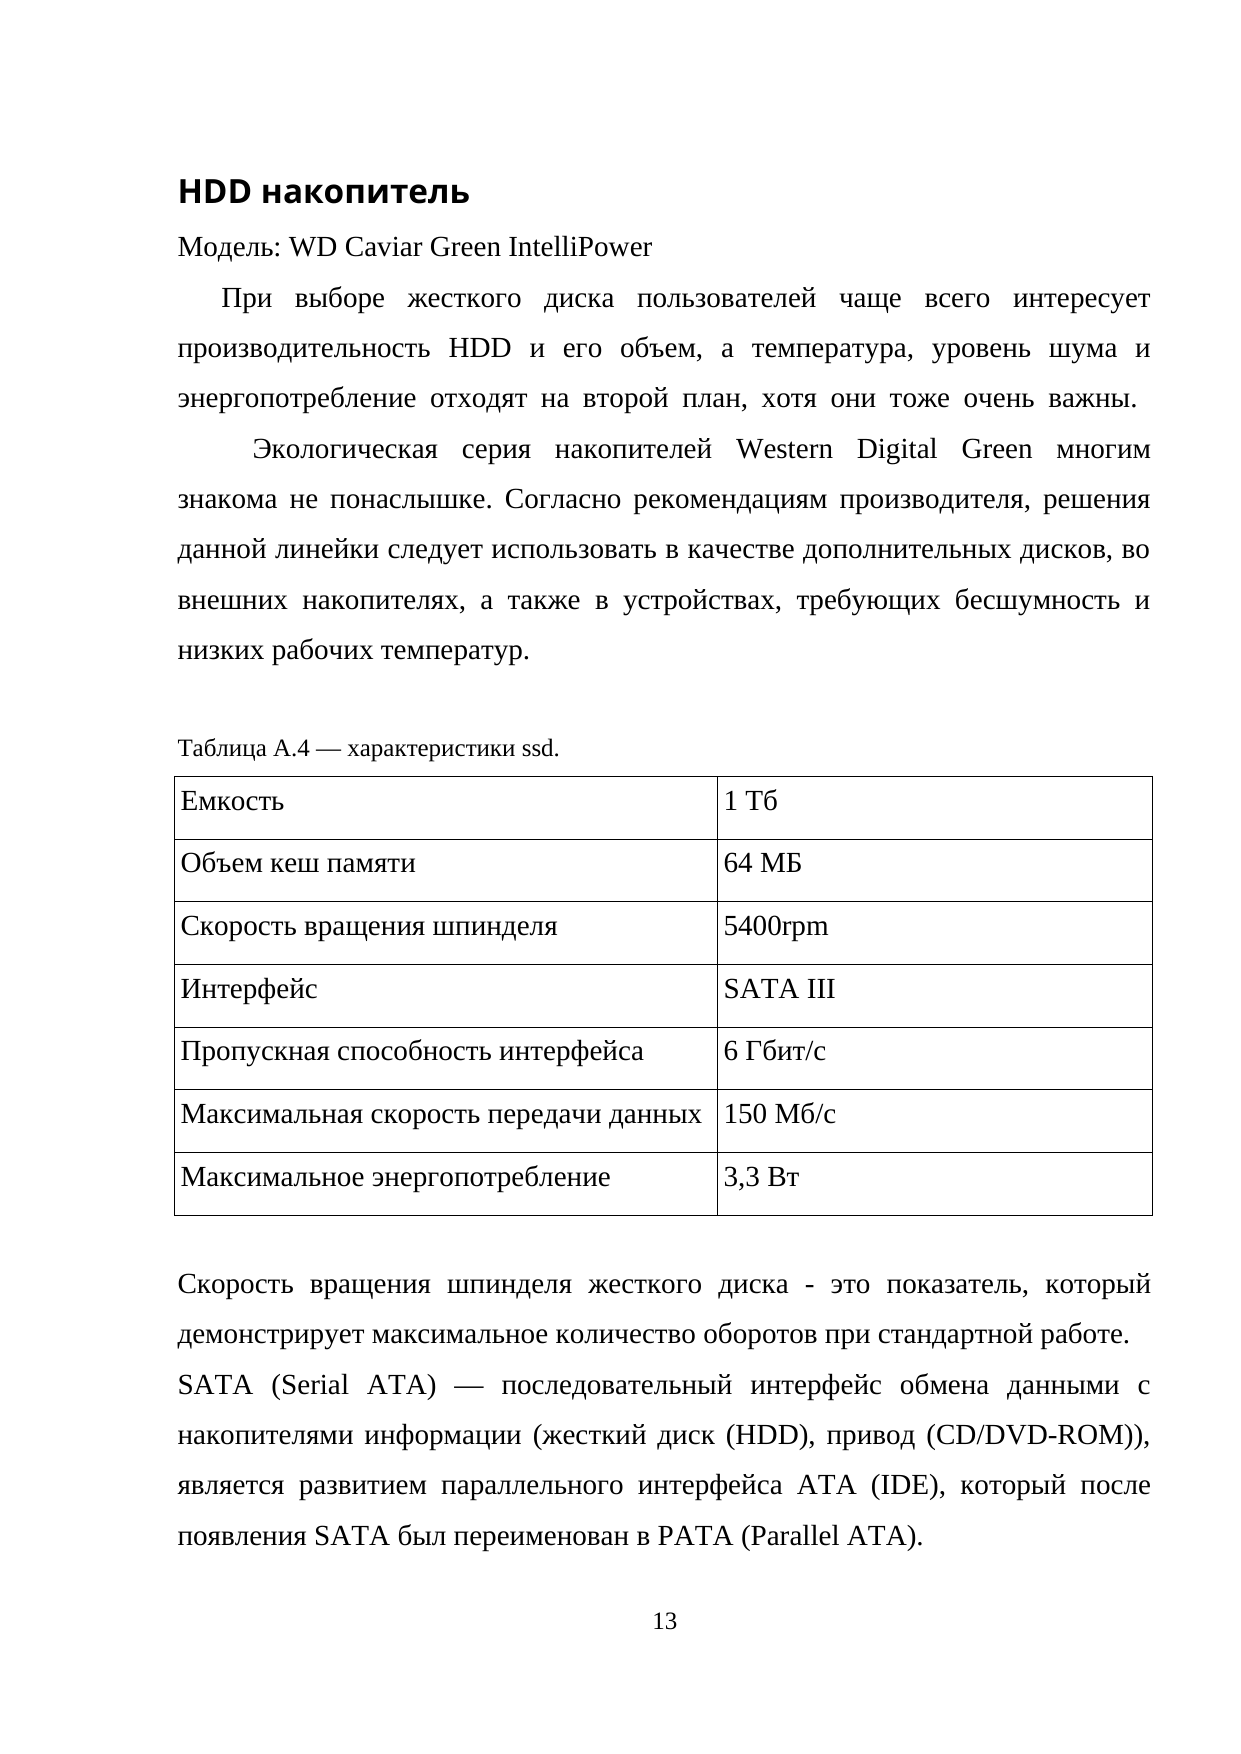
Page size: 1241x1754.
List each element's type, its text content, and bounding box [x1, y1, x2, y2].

table_cell 5400rpm [718, 902, 1152, 964]
table_cell Максимальная скорость передачи данных [175, 1090, 717, 1152]
text SATA (Serial ATA) — последовательный интерфейс обмена данными с накопителями информации (жесткий диск (HDD), привод (CD/DVD-ROM)), является развитием параллельного интерфейса ATA (IDE), который после появления SATA был переименован в PATA (Parallel ATA). [177, 1367, 1152, 1551]
table_cell Максимальное энергопотребление [175, 1153, 717, 1215]
table_cell Интерфейс [175, 965, 717, 1027]
table_cell 64 МБ [718, 840, 1152, 901]
text При выборе жесткого диска пользователей чаще всего интересует производительность HDD и его объем, а температура, уровень шума и энергопотребление отходят на второй план, хотя они тоже очень важны. Экологическая серия накопителей Western Digital Green многим знакома не понаслышке. Согласно рекомендациям производителя, решения данной линейки следует использовать в качестве дополнительных дисков, во внешних накопителях, а также в устройствах, требующих бесшумность и низких рабочих температур. [177, 280, 1152, 666]
text Модель: WD Caviar Green IntelliPower [177, 229, 1152, 263]
table_cell 150 Мб/с [718, 1090, 1152, 1152]
table_cell Скорость вращения шпинделя [175, 902, 717, 964]
text Таблица А.4 — характеристики ssd. [177, 733, 1152, 761]
table_header Емкость [175, 777, 717, 838]
table_cell Объем кеш памяти [175, 840, 717, 901]
table_cell Пропускная способность интерфейса [175, 1028, 717, 1089]
subtitle HDD накопитель [177, 168, 1152, 213]
table_cell SATA III [718, 965, 1152, 1027]
table_header 1 Тб [718, 777, 1152, 838]
table_cell 6 Гбит/с [718, 1028, 1152, 1089]
text Скорость вращения шпинделя жесткого диска - это показатель, который демонстрирует максимальное количество оборотов при стандартной работе. [177, 1266, 1152, 1350]
table_cell 3,3 Вт [718, 1153, 1152, 1215]
